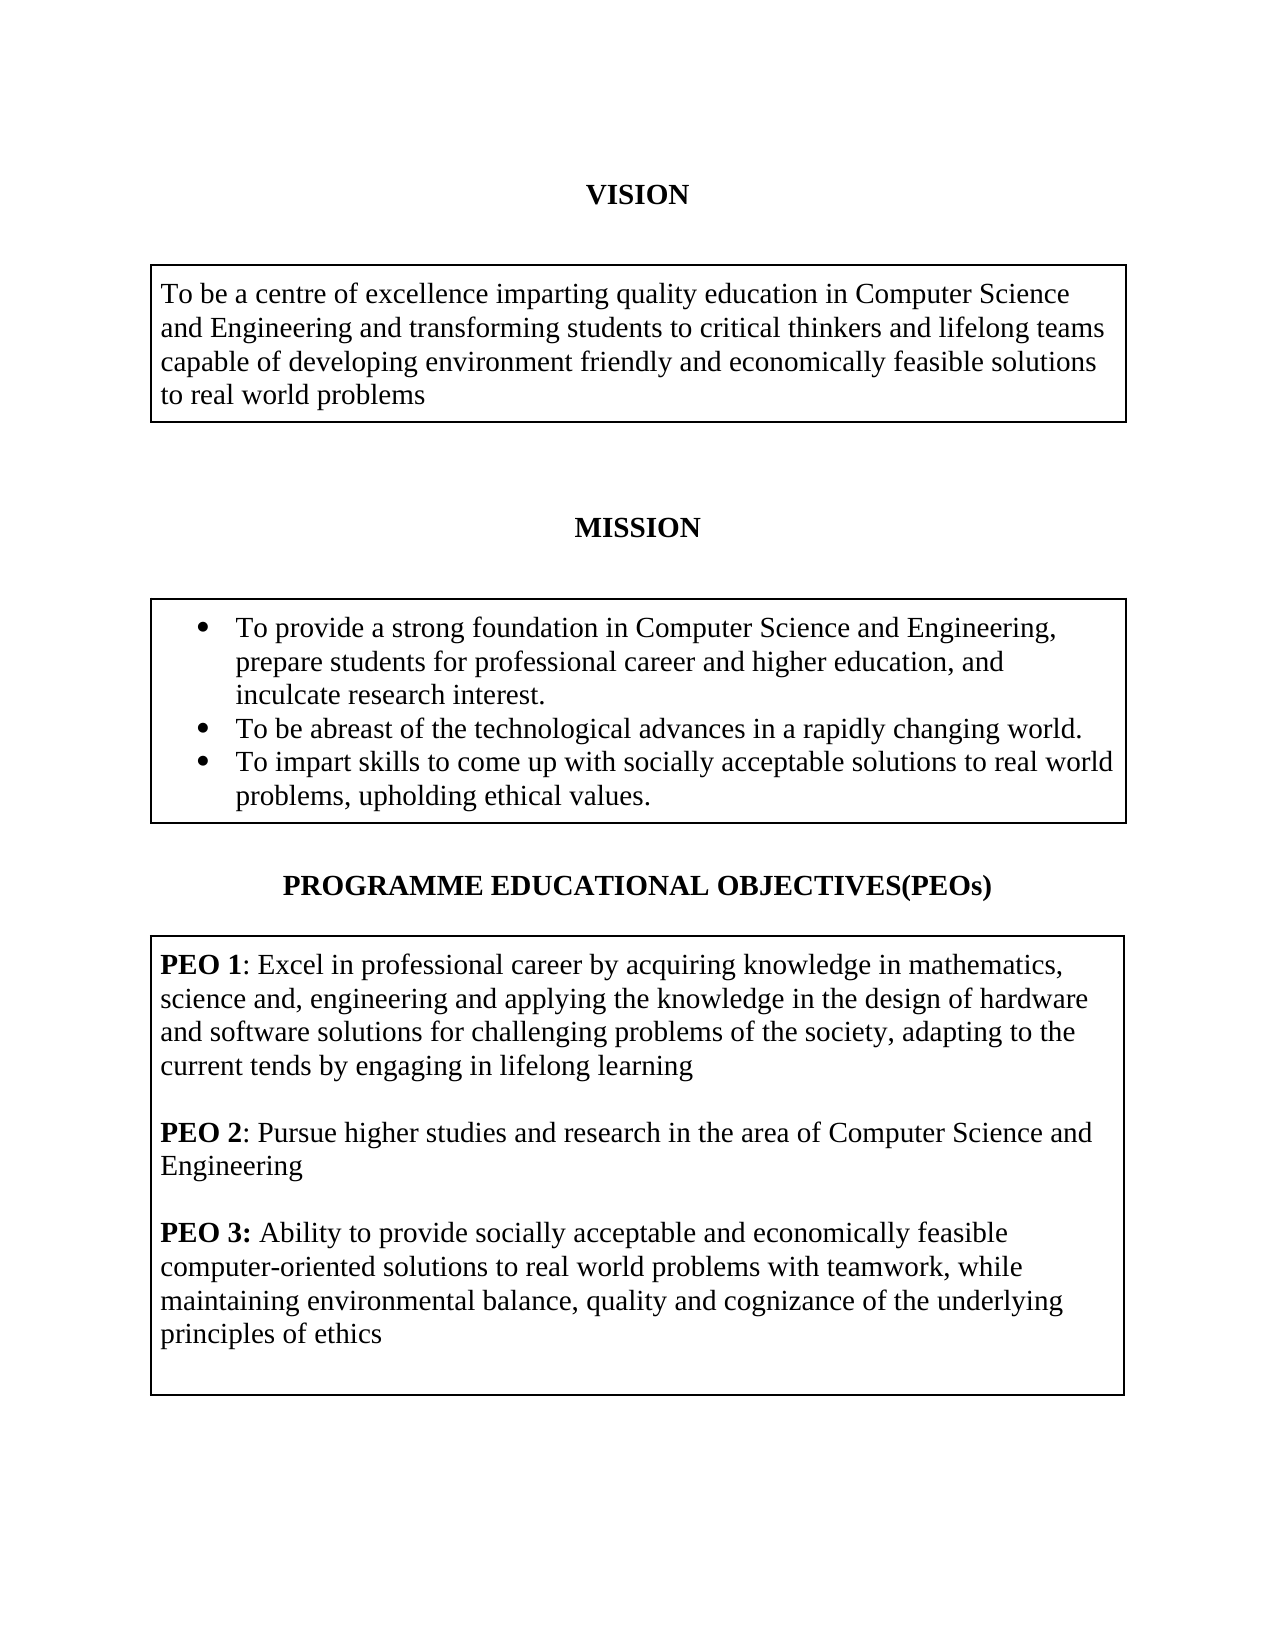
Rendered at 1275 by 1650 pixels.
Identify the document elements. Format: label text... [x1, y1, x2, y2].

text PROGRAMME EDUCATIONAL OBJECTIVES(PEOs) [150, 868, 1125, 901]
table_header PEO 1: Excel in professional career by acquiring knowledge in mathematics, science and, engineering and applying the knowledge in the design of hardware and software solutions for challenging problems of the society, adapting to the current tends by engaging in lifelong learning PEO 2: Pursue higher studies and research in the area of Computer Science and Engineering PEO 3: Ability to provide socially acceptable and economically feasible computer-oriented solutions to real world problems with teamwork, while maintaining environmental balance, quality and cognizance of the underlying principles of ethics [152, 937, 1123, 1394]
text VISION [150, 177, 1125, 211]
table_header To be a centre of excellence imparting quality education in Computer Science and Engineering and transforming students to critical thinkers and lifelong teams capable of developing environment friendly and economically feasible solutions to real world problems [152, 266, 1125, 421]
text MISSION [150, 510, 1125, 544]
table_header To provide a strong foundation in Computer Science and Engineering, prepare students for professional career and higher education, and inculcate research interest. To be abreast of the technological advances in a rapidly changing world. To impart skills to come up with socially acceptable solutions to real world problems, upholding ethical values. [152, 600, 1125, 822]
